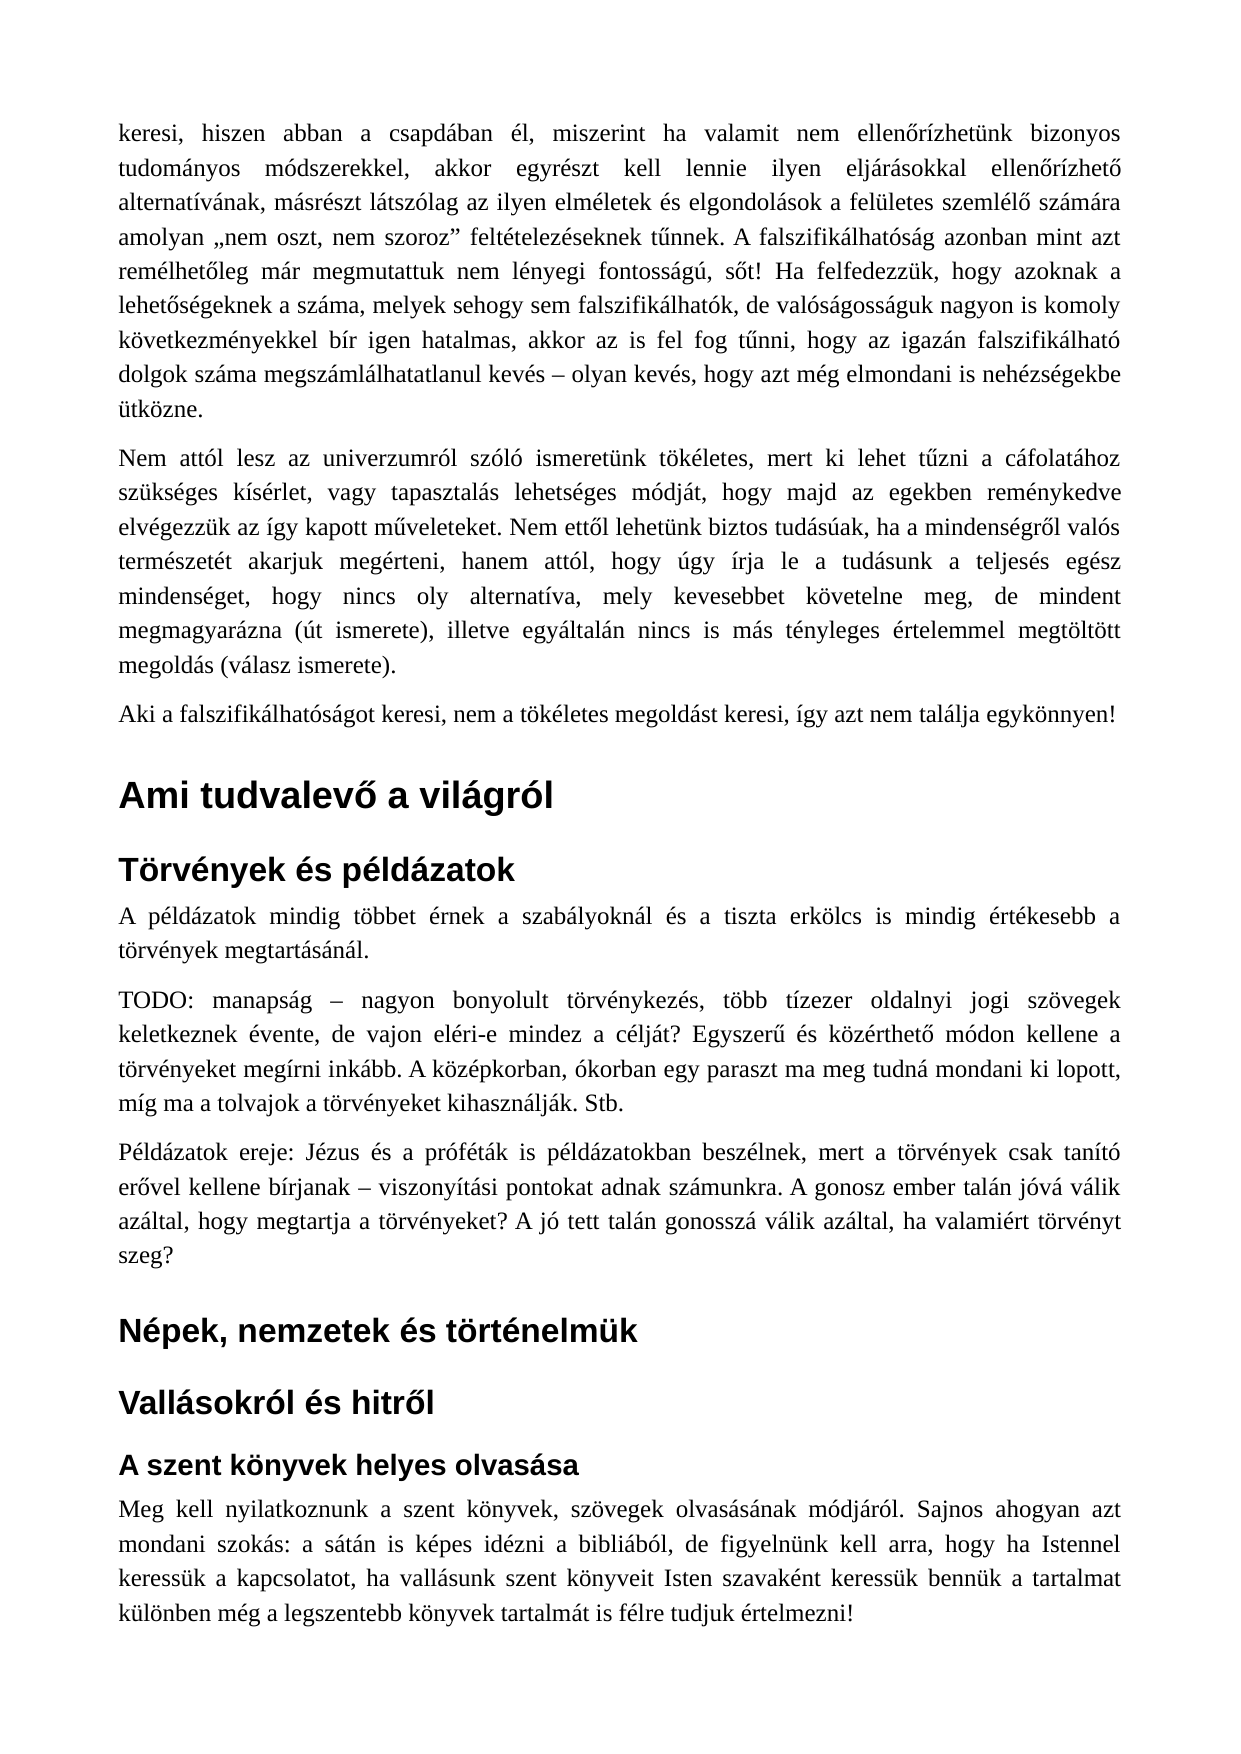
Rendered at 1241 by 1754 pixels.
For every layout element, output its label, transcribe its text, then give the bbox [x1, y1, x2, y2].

text Példázatok ereje: Jézus és a próféták is példázatokban beszélnek, mert a törvények csak tanító erővel kellene bírjanak – viszonyítási pontokat adnak számunkra. A gonosz ember talán jóvá válik azáltal, hogy megtartja a törvényeket? A jó tett talán gonosszá válik azáltal, ha valamiért törvényt szeg? [118, 1137, 1122, 1269]
text A példázatok mindig többet érnek a szabályoknál és a tiszta erkölcs is mindig értékesebb a törvények megtartásánál. [118, 901, 1122, 964]
subtitle A szent könyvek helyes olvasása [118, 1448, 1122, 1482]
subtitle Törvények és példázatok [118, 850, 1122, 889]
text Aki a falszifikálhatóságot keresi, nem a tökéletes megoldást keresi, így azt nem találja egykönnyen! [118, 699, 1122, 728]
text Nem attól lesz az univerzumról szóló ismeretünk tökéletes, mert ki lehet tűzni a cáfolatához szükséges kísérlet, vagy tapasztalás lehetséges módját, hogy majd az egekben reménykedve elvégezzük az így kapott műveleteket. Nem ettől lehetünk biztos tudásúak, ha a mindenségről valós természetét akarjuk megérteni, hanem attól, hogy úgy írja le a tudásunk a teljesés egész mindenséget, hogy nincs oly alternatíva, mely kevesebbet követelne meg, de mindent megmagyarázna (út ismerete), illetve egyáltalán nincs is más tényleges értelemmel megtöltött megoldás (válasz ismerete). [118, 443, 1122, 679]
subtitle Vallásokról és hitről [118, 1382, 1122, 1421]
text keresi, hiszen abban a csapdában él, miszerint ha valamit nem ellenőrízhetünk bizonyos tudományos módszerekkel, akkor egyrészt kell lennie ilyen eljárásokkal ellenőrízhető alternatívának, másrészt látszólag az ilyen elméletek és elgondolások a felületes szemlélő számára amolyan „nem oszt, nem szoroz” feltételezéseknek tűnnek. A falszifikálhatóság azonban mint azt remélhetőleg már megmutattuk nem lényegi fontosságú, sőt! Ha felfedezzük, hogy azoknak a lehetőségeknek a száma, melyek sehogy sem falszifikálhatók, de valóságosságuk nagyon is komoly következményekkel bír igen hatalmas, akkor az is fel fog tűnni, hogy az igazán falszifikálható dolgok száma megszámlálhatatlanul kevés – olyan kevés, hogy azt még elmondani is nehézségekbe ütközne. [118, 118, 1122, 423]
subtitle Népek, nemzetek és történelmük [118, 1311, 1122, 1349]
subtitle Ami tudvalevő a világról [118, 773, 1122, 817]
text Meg kell nyilatkoznunk a szent könyvek, szövegek olvasásának módjáról. Sajnos ahogyan azt mondani szokás: a sátán is képes idézni a bibliából, de figyelnünk kell arra, hogy ha Istennel keressük a kapcsolatot, ha vallásunk szent könyveit Isten szavaként keressük bennük a tartalmat különben még a legszentebb könyvek tartalmát is félre tudjuk értelmezni! [118, 1494, 1122, 1627]
text TODO: manapság – nagyon bonyolult törvénykezés, több tízezer oldalnyi jogi szövegek keletkeznek évente, de vajon eléri-e mindez a célját? Egyszerű és közérthető módon kellene a törvényeket megírni inkább. A középkorban, ókorban egy paraszt ma meg tudná mondani ki lopott, míg ma a tolvajok a törvényeket kihasználják. Stb. [118, 985, 1122, 1117]
